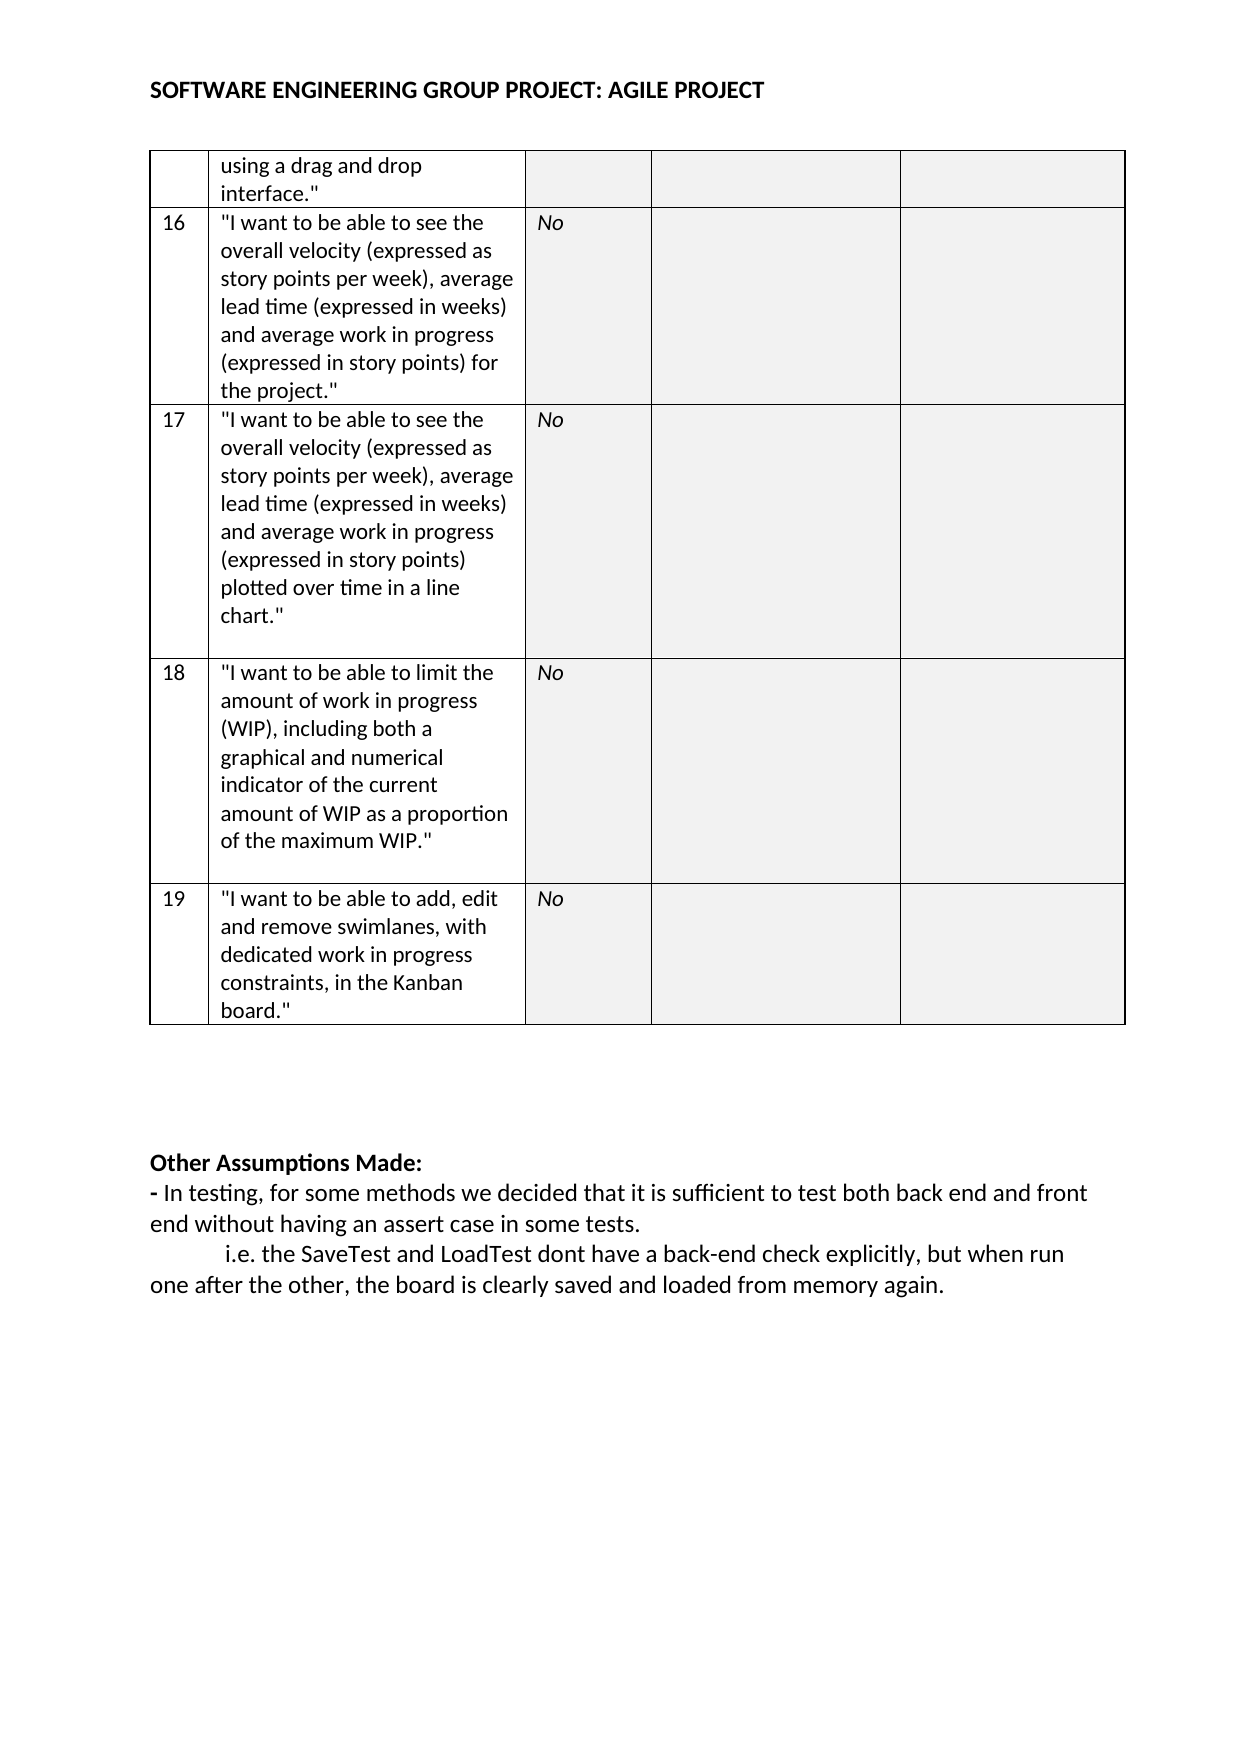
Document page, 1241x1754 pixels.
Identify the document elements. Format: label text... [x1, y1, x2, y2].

table_cell 16 [151, 208, 208, 404]
table_cell "I want to be able to limit the amount of work in progress (WIP), including both a graphical and numerical indicator of the current amount of WIP as a proportion of the maximum WIP." [209, 659, 525, 883]
table_cell [901, 884, 1124, 1024]
text Other Assumptions Made: [150, 1147, 1090, 1177]
text i.e. the SaveTest and LoadTest dont have a back-end check explicitly, but when run one after the other, the board is clearly saved and loaded from memory again. [150, 1238, 1090, 1299]
table_cell [901, 405, 1124, 657]
table_cell 18 [151, 659, 208, 883]
table_cell [901, 151, 1124, 207]
table_cell "I want to be able to see the overall velocity (expressed as story points per week), average lead time (expressed in weeks) and average work in progress (expressed in story points) plotted over time in a line chart." [209, 405, 525, 657]
table_cell [652, 659, 900, 883]
table_cell 19 [151, 884, 208, 1024]
table_cell [652, 208, 900, 404]
table_cell "I want to be able to see the overall velocity (expressed as story points per week), average lead time (expressed in weeks) and average work in progress (expressed in story points) for the project." [209, 208, 525, 404]
table_cell 17 [151, 405, 208, 657]
table_cell No [526, 659, 651, 883]
table_cell No [526, 208, 651, 404]
text - In testing, for some methods we decided that it is sufficient to test both back end and front end without having an assert case in some tests. [150, 1177, 1090, 1238]
table_cell [652, 405, 900, 657]
table_cell [151, 151, 208, 207]
table_cell using a drag and drop interface." [209, 151, 525, 207]
table_cell No [526, 405, 651, 657]
table_cell [901, 659, 1124, 883]
table_cell [652, 884, 900, 1024]
table_cell "I want to be able to add, edit and remove swimlanes, with dedicated work in progress constraints, in the Kanban board." [209, 884, 525, 1024]
table_cell [652, 151, 900, 207]
table_cell No [526, 884, 651, 1024]
table_cell [901, 208, 1124, 404]
table_cell [526, 151, 651, 207]
